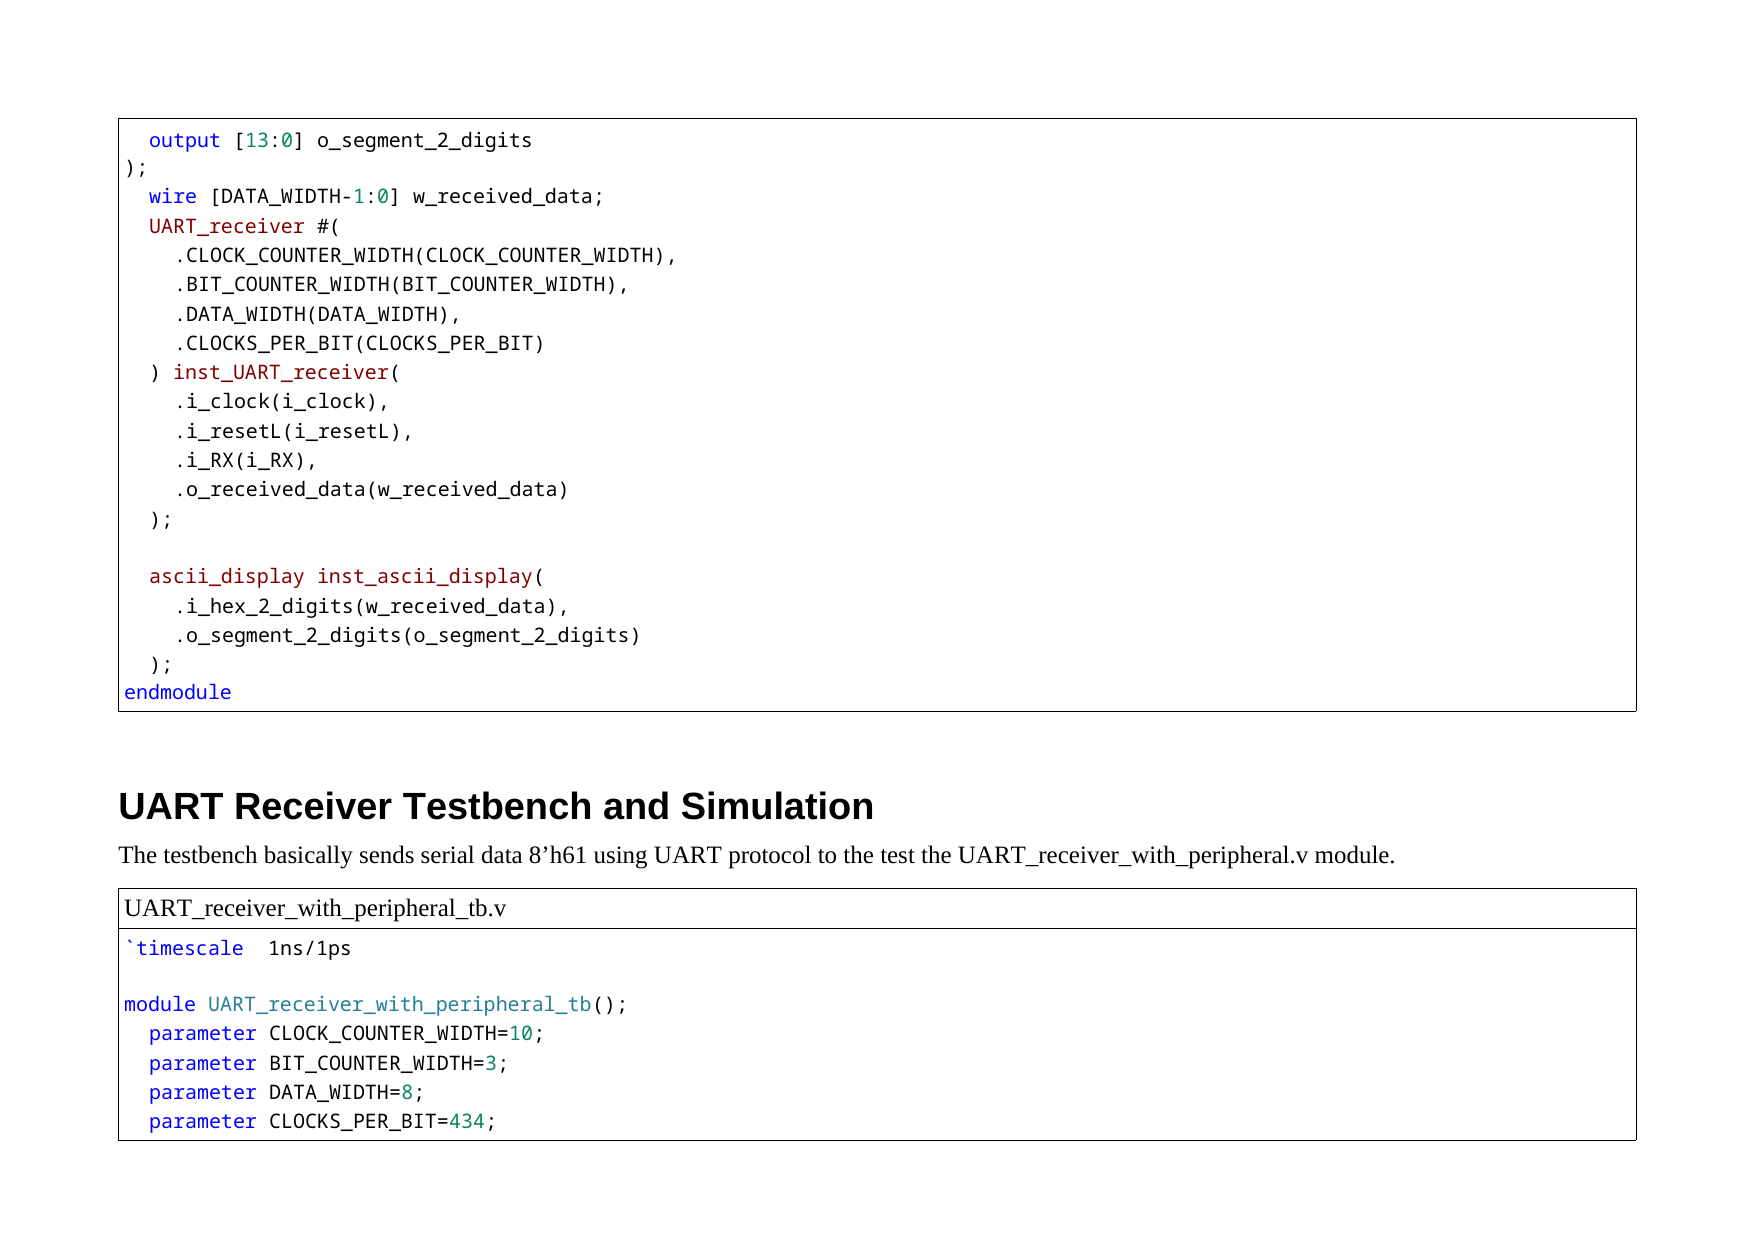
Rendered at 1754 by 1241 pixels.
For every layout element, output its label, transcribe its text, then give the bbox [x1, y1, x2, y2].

subtitle UART Receiver Testbench and Simulation [118, 784, 1636, 827]
table_header UART_receiver_with_peripheral_tb.v [119, 889, 1636, 928]
table_cell `timescale 1ns/1ps module UART_receiver_with_peripheral_tb(); parameter CLOCK_COUNTER_WIDTH=10; parameter BIT_COUNTER_WIDTH=3; parameter DATA_WIDTH=8; parameter CLOCKS_PER_BIT=434; [119, 929, 1636, 1140]
text The testbench basically sends serial data 8’h61 using UART protocol to the test the UART_receiver_with_peripheral.v module. [118, 840, 1636, 868]
table_cell output [13:0] o_segment_2_digits ); wire [DATA_WIDTH-1:0] w_received_data; UART_receiver #( .CLOCK_COUNTER_WIDTH(CLOCK_COUNTER_WIDTH), .BIT_COUNTER_WIDTH(BIT_COUNTER_WIDTH), .DATA_WIDTH(DATA_WIDTH), .CLOCKS_PER_BIT(CLOCKS_PER_BIT) ) inst_UART_receiver( .i_clock(i_clock), .i_resetL(i_resetL), .i_RX(i_RX), .o_received_data(w_received_data) ); ascii_display inst_ascii_display( .i_hex_2_digits(w_received_data), .o_segment_2_digits(o_segment_2_digits) ); endmodule [119, 119, 1636, 711]
